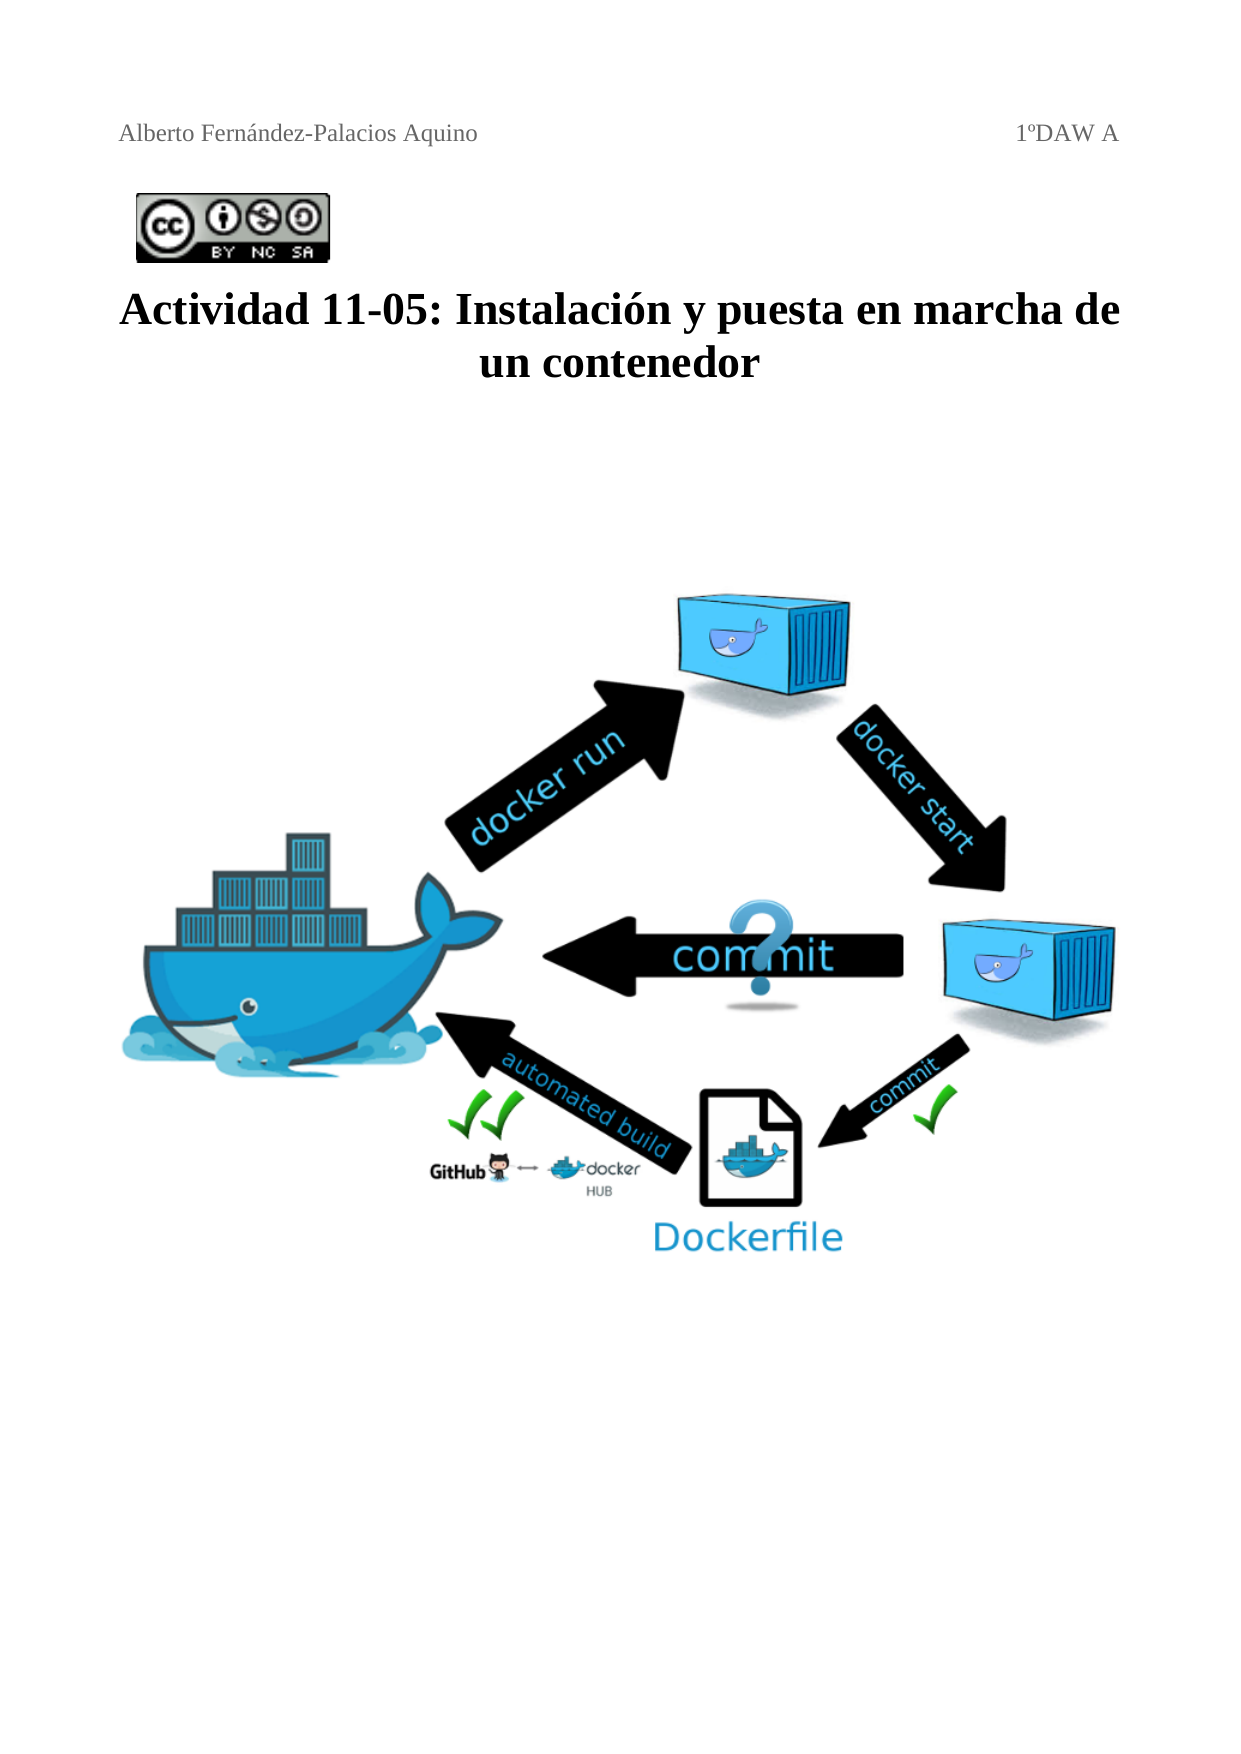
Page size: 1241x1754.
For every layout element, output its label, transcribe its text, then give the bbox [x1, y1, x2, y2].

text Actividad 11-05: Instalación y puesta en marcha de un contenedor [118, 282, 1122, 387]
picture [136, 193, 331, 263]
picture [118, 578, 1123, 1267]
